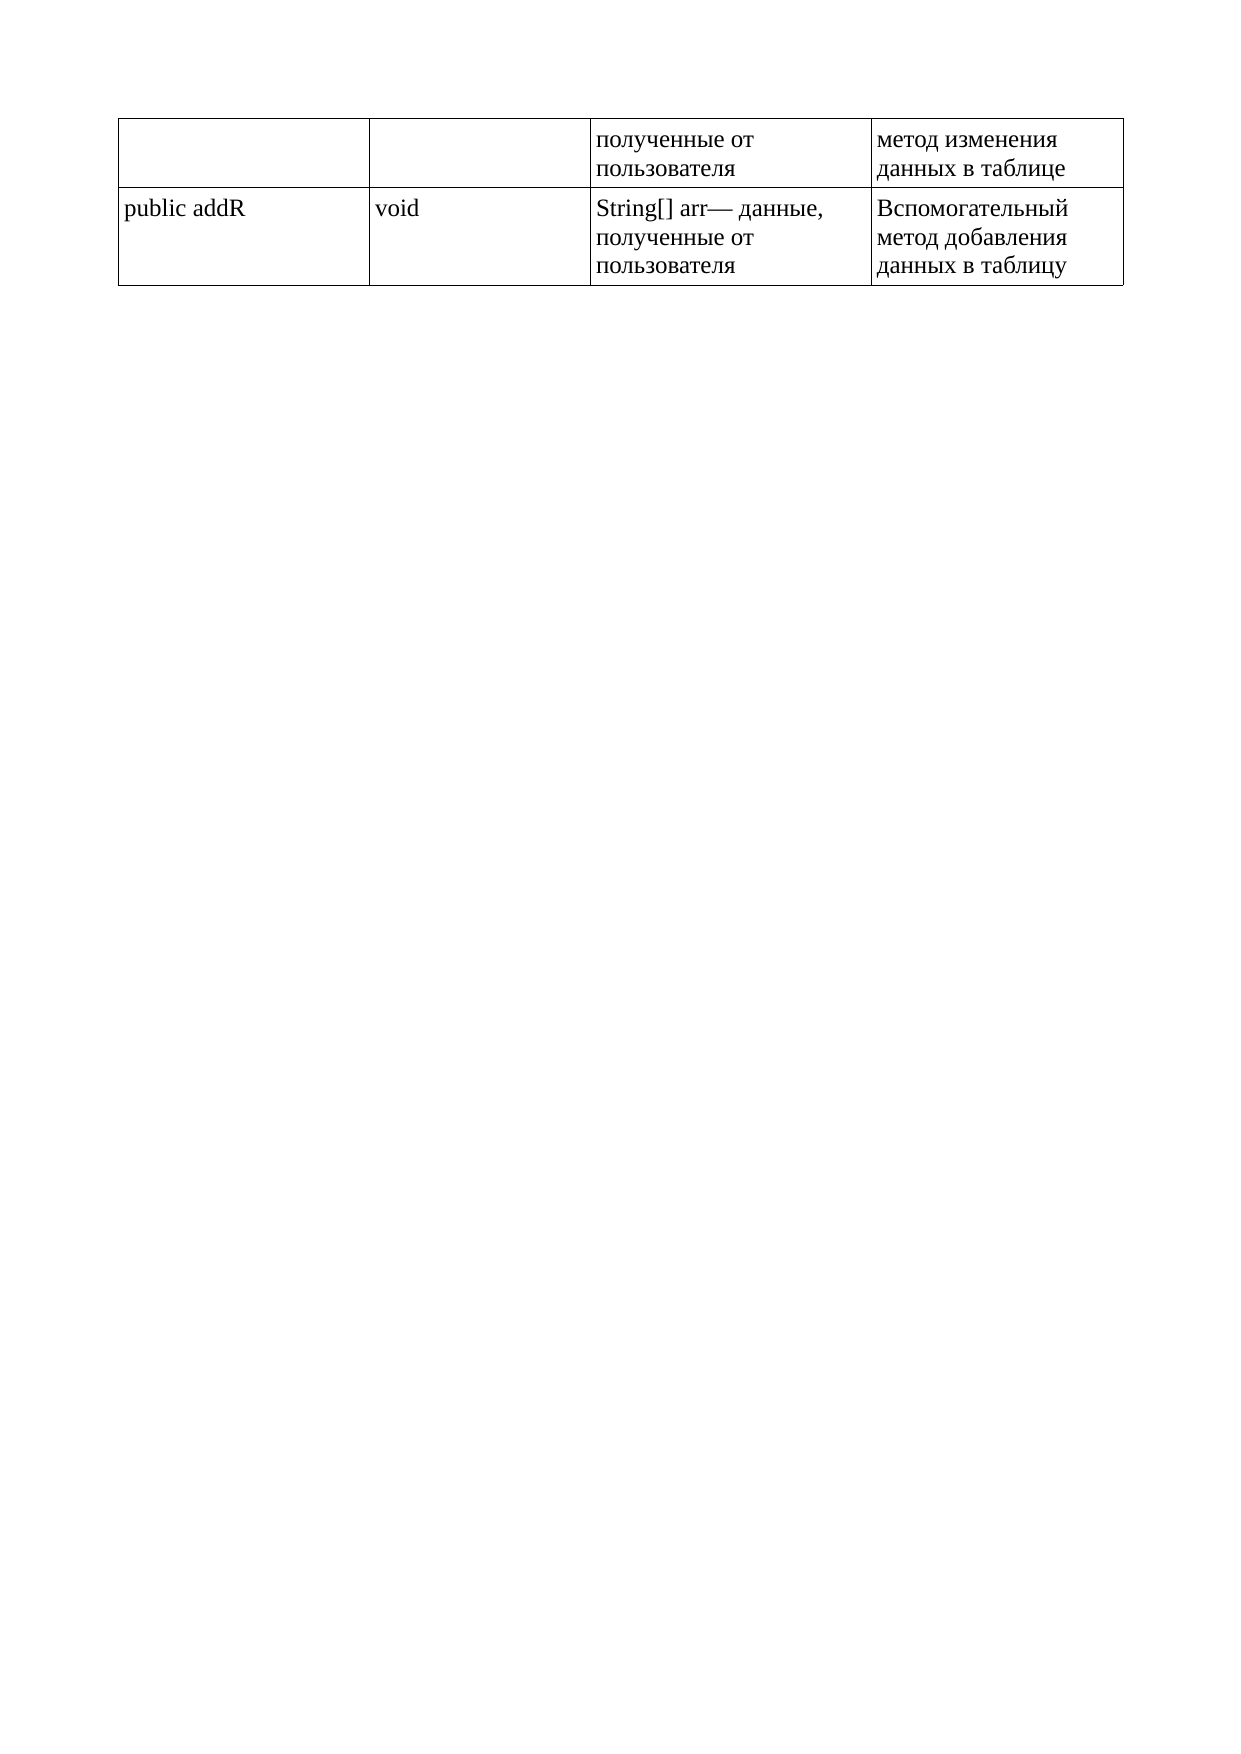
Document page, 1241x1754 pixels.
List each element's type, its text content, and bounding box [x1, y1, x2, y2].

table_cell [370, 119, 590, 187]
table_cell String[] arr— данные, полученные от пользователя [591, 188, 871, 285]
table_cell public addR [119, 188, 369, 285]
table_cell полученные от пользователя [591, 119, 871, 187]
table_cell void [370, 188, 590, 285]
table_cell Вспомогательный метод добавления данных в таблицу [872, 188, 1123, 285]
table_cell [119, 119, 369, 187]
table_cell метод изменения данных в таблице [872, 119, 1123, 187]
